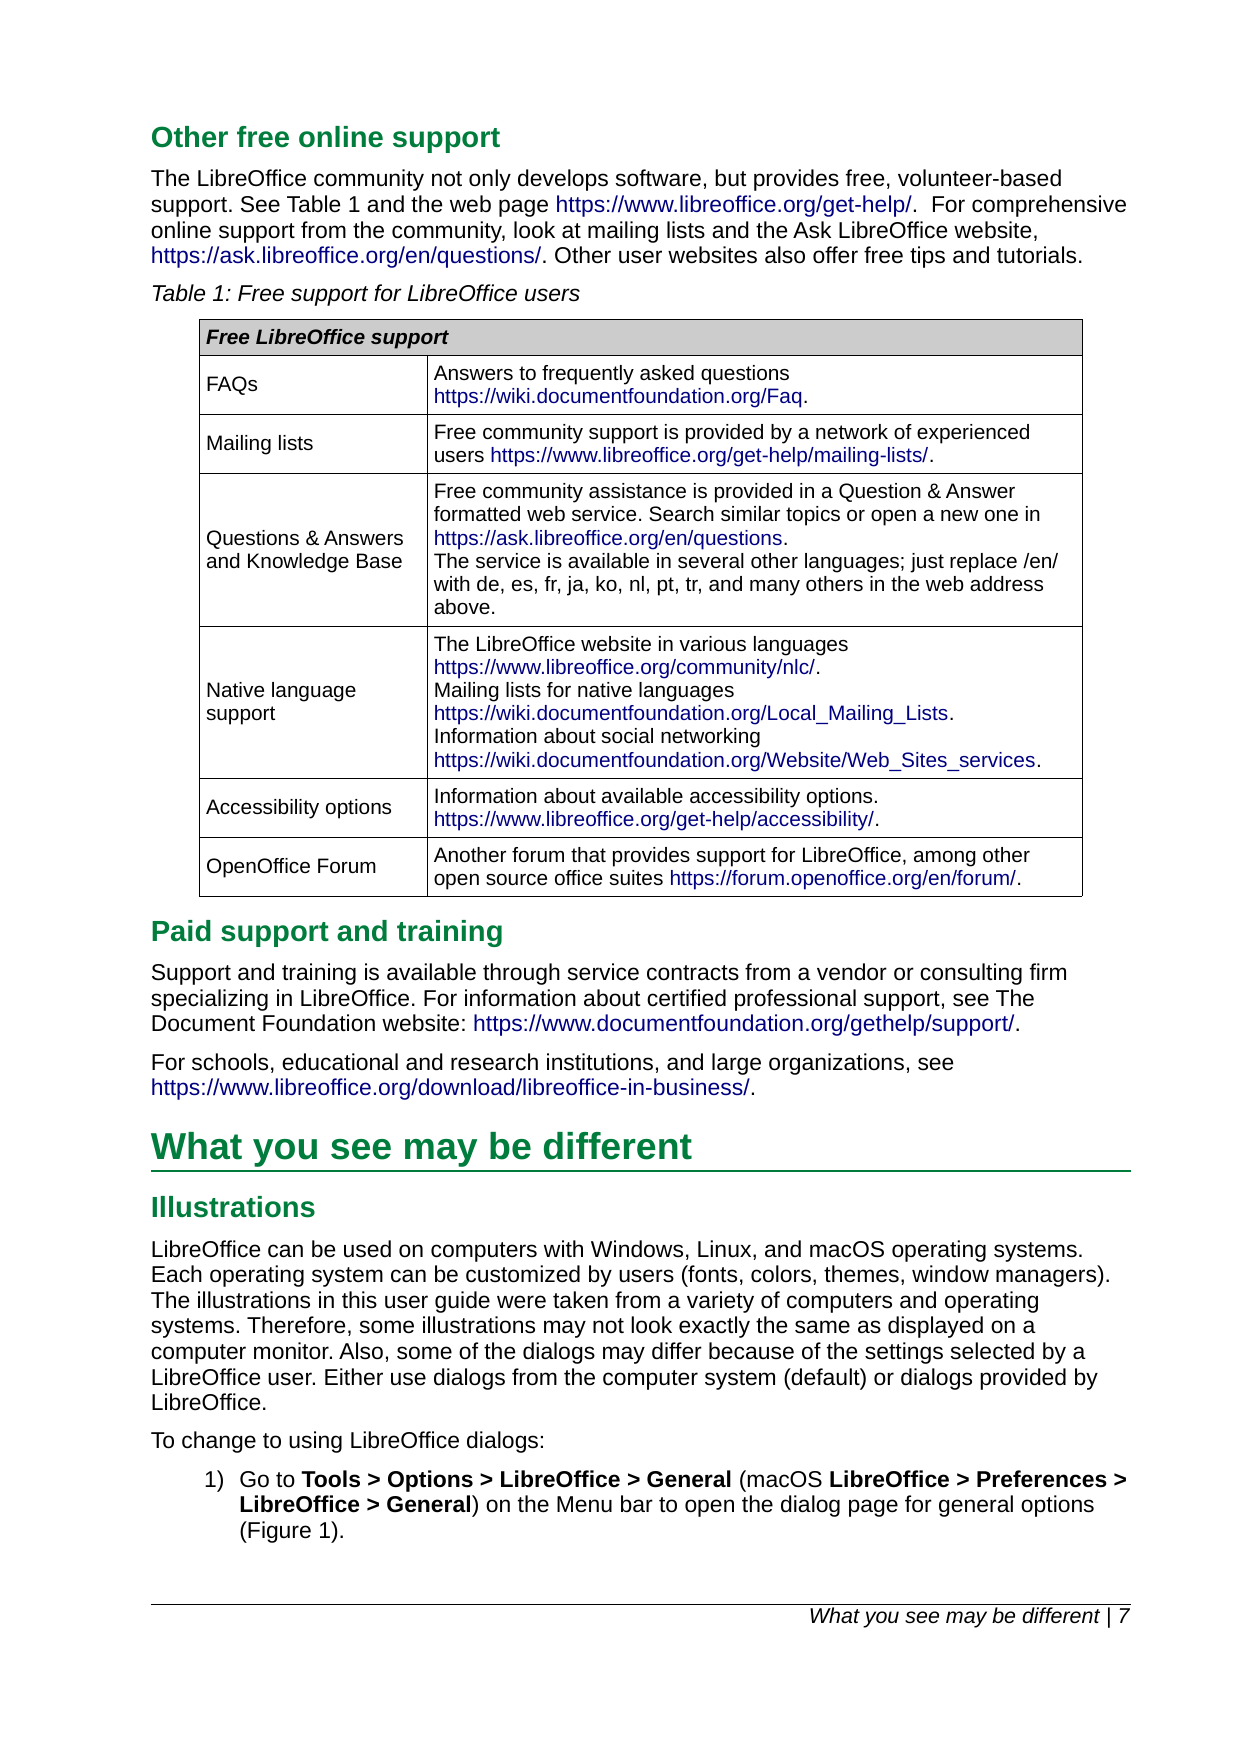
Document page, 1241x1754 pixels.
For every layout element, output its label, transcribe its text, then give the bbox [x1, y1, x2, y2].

table_cell Answers to frequently asked questions https://wiki.documentfoundation.org/Faq. [428, 356, 1082, 414]
table_cell Accessibility options [200, 779, 427, 837]
subtitle Paid support and training [151, 915, 1131, 947]
text For schools, educational and research institutions, and large organizations, see https://www.libreoffice.org/download/libreoffice-in-business/. [151, 1049, 1131, 1101]
table_cell OpenOffice Forum [200, 838, 427, 896]
subtitle Other free online support [151, 121, 1131, 154]
table_cell The LibreOffice website in various languages https://www.libreoffice.org/community/nlc/. Mailing lists for native languages https://wiki.documentfoundation.org/Local_Mailing_Lists. Information about social networking https://wiki.documentfoundation.org/Website/Web_Sites_services. [428, 627, 1082, 778]
table_cell Free community assistance is provided in a Question & Answer formatted web service. Search similar topics or open a new one in https://ask.libreoffice.org/en/questions. The service is available in several other languages; just replace /en/ with de, es, fr, ja, ko, nl, pt, tr, and many others in the web address above. [428, 474, 1082, 626]
subtitle Illustrations [151, 1191, 1131, 1224]
text LibreOffice can be used on computers with Windows, Linux, and macOS operating systems. Each operating system can be customized by users (fonts, colors, themes, window managers). The illustrations in this user guide were taken from a variety of computers and operating systems. Therefore, some illustrations may not look exactly the same as displayed on a computer monitor. Also, some of the dialogs may differ because of the settings selected by a LibreOffice user. Either use dialogs from the computer system (default) or dialogs provided by LibreOffice. [151, 1236, 1131, 1416]
table_cell Native language support [200, 627, 427, 778]
table_header Free LibreOffice support [200, 320, 1082, 355]
table_cell Free community support is provided by a network of experienced users https://www.libreoffice.org/get-help/mailing-lists/. [428, 415, 1082, 473]
list Go to Tools > Options > LibreOffice > General (macOS LibreOffice > Preferences > LibreOffice > General) on the Menu bar to open the dialog page for general options (Figure 1). [224, 1466, 1131, 1543]
table_cell Information about available accessibility options. https://www.libreoffice.org/get-help/accessibility/. [428, 779, 1082, 837]
table_cell Mailing lists [200, 415, 427, 473]
text To change to using LibreOffice dialogs: [151, 1428, 1131, 1454]
table_cell Another forum that provides support for LibreOffice, among other open source office suites https://forum.openoffice.org/en/forum/. [428, 838, 1082, 896]
text Table 1: Free support for LibreOffice users [151, 281, 1131, 307]
text The LibreOffice community not only develops software, but provides free, volunteer-based support. See Table 1 and the web page https://www.libreoffice.org/get-help/. For comprehensive online support from the community, look at mailing lists and the Ask LibreOffice website, https://ask.libreoffice.org/en/questions/. Other user websites also offer free tips and tutorials. [151, 166, 1131, 269]
table_cell FAQs [200, 356, 427, 414]
table_cell Questions & Answers and Knowledge Base [200, 474, 427, 626]
subtitle What you see may be different [151, 1126, 1131, 1170]
text Support and training is available through service contracts from a vendor or consulting firm specializing in LibreOffice. For information about certified professional support, see The Document Foundation website: https://www.documentfoundation.org/gethelp/support/. [151, 960, 1131, 1037]
